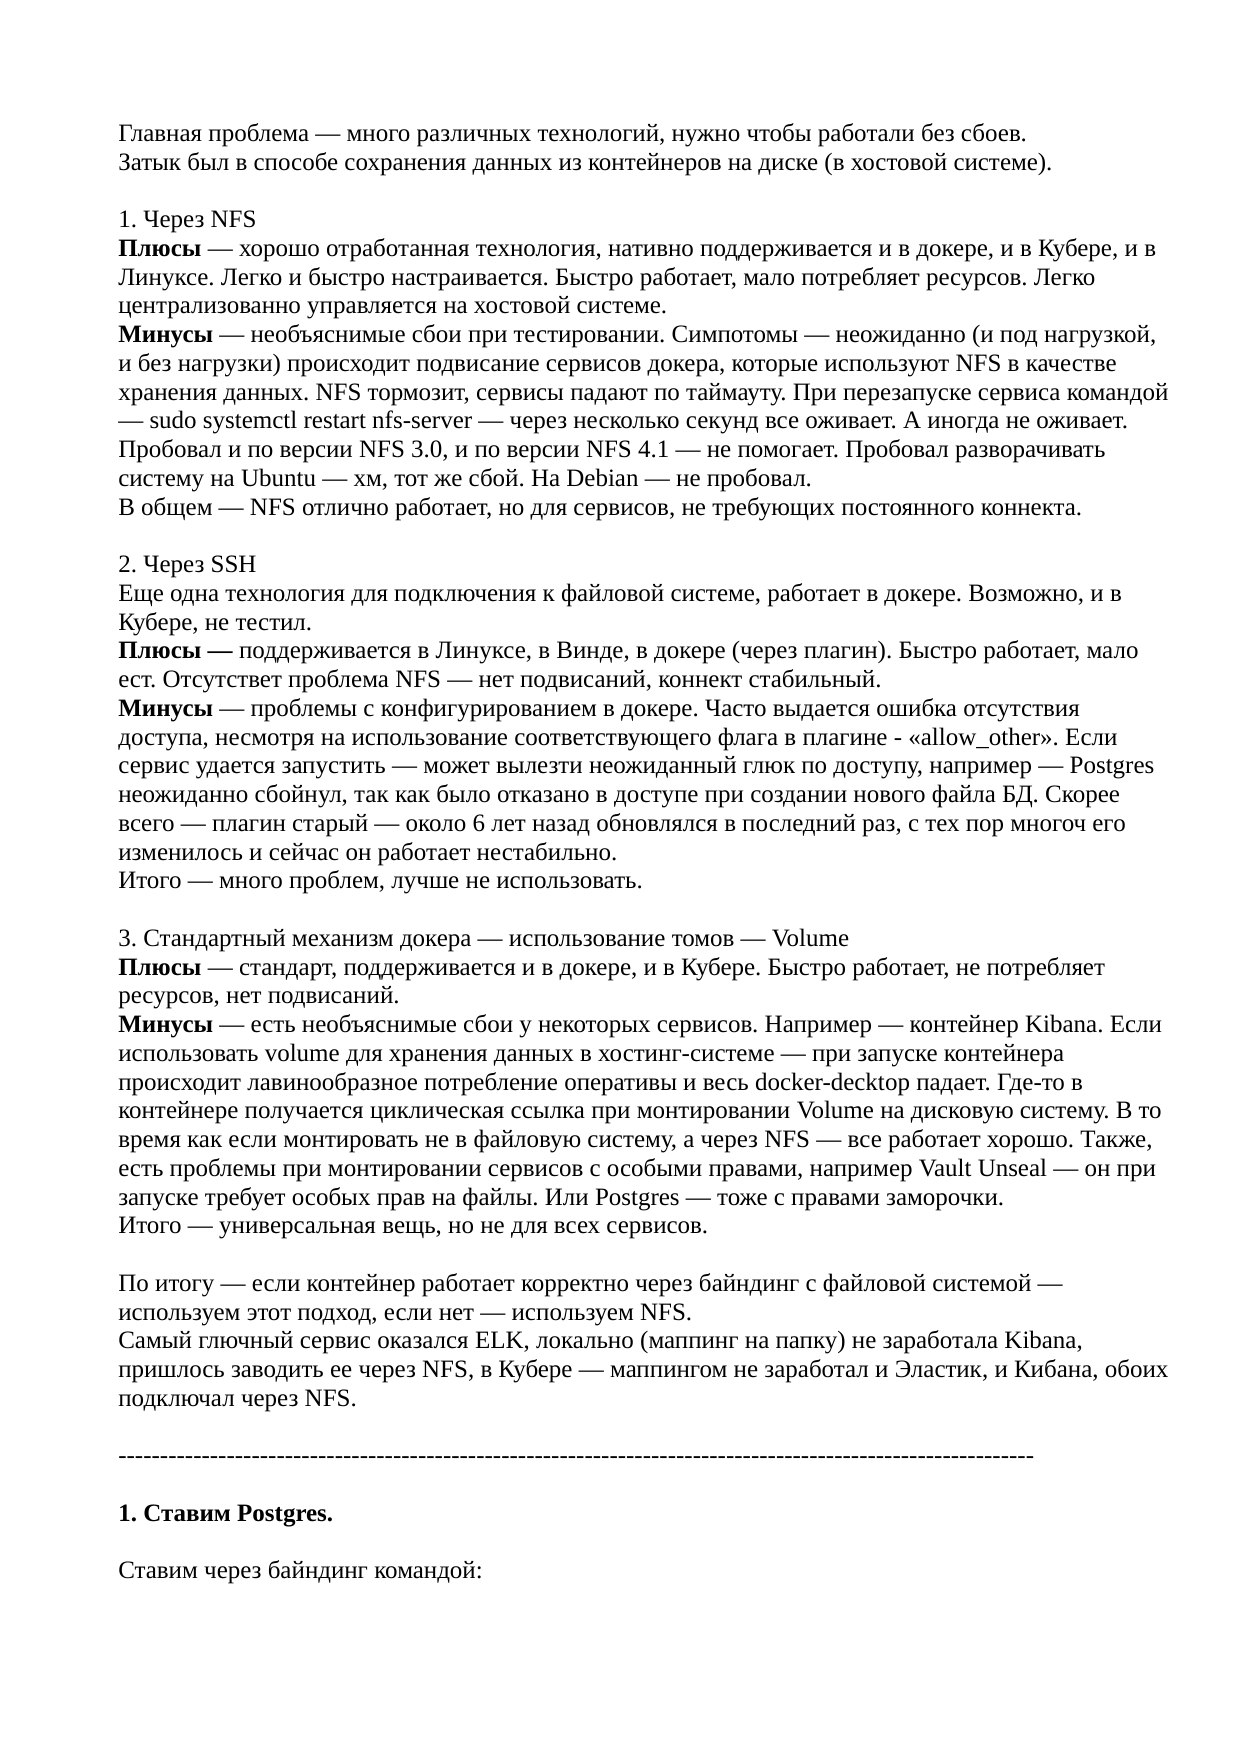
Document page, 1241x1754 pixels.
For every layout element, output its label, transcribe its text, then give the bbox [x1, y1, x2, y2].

text Минусы — есть необъяснимые сбои у некоторых сервисов. Например — контейнер Kibana. Если использовать volume для хранения данных в хостинг-системе — при запуске контейнера происходит лавинообразное потребление оперативы и весь docker-decktop падает. Где-то в контейнере получается циклическая ссылка при монтировании Volume на дисковую систему. В то время как если монтировать не в файловую систему, а через NFS — все работает хорошо. Также, есть проблемы при монтировании сервисов с особыми правами, например Vault Unseal — он при запуске требует особых прав на файлы. Или Postgres — тоже с правами заморочки. [118, 1009, 1175, 1211]
text Минусы — проблемы с конфигурированием в докере. Часто выдается ошибка отсутствия доступа, несмотря на использование соответствующего флага в плагине - «allow_other». Если сервис удается запустить — может вылезти неожиданный глюк по доступу, например — Postgres неожиданно сбойнул, так как было отказано в доступе при создании нового файла БД. Скорее всего — плагин старый — около 6 лет назад обновлялся в последний раз, с тех пор многоч его изменилось и сейчас он работает нестабильно. [118, 693, 1175, 866]
text 3. Стандартный механизм докера — использование томов — Volume [118, 923, 1175, 952]
text Затык был в способе сохранения данных из контейнеров на диске (в хостовой системе). [118, 147, 1175, 176]
text 1. Ставим Postgres. [118, 1498, 1175, 1527]
text Итого — универсальная вещь, но не для всех сервисов. [118, 1211, 1175, 1239]
text Плюсы — хорошо отработанная технология, нативно поддерживается и в докере, и в Кубере, и в Линуксе. Легко и быстро настраивается. Быстро работает, мало потребляет ресурсов. Легко централизованно управляется на хостовой системе. [118, 233, 1175, 319]
text Самый глючный сервис оказался ELK, локально (маппинг на папку) не заработала Kibana, пришлось заводить ее через NFS, в Кубере — маппингом не заработал и Эластик, и Кибана, обоих подключал через NFS. [118, 1326, 1175, 1412]
text В общем — NFS отлично работает, но для сервисов, не требующих постоянного коннекта. [118, 492, 1175, 521]
text Ставим через байндинг командой: [118, 1556, 1175, 1584]
text Плюсы — поддерживается в Линуксе, в Винде, в докере (через плагин). Быстро работает, мало ест. Отсутствет проблема NFS — нет подвисаний, коннект стабильный. [118, 636, 1175, 693]
text 1. Через NFS [118, 204, 1175, 233]
text Еще одна технология для подключения к файловой системе, работает в докере. Возможно, и в Кубере, не тестил. [118, 578, 1175, 636]
text Плюсы — стандарт, поддерживается и в докере, и в Кубере. Быстро работает, не потребляет ресурсов, нет подвисаний. [118, 952, 1175, 1009]
text Главная проблема — много различных технологий, нужно чтобы работали без сбоев. [118, 118, 1175, 147]
text Итого — много проблем, лучше не использовать. [118, 866, 1175, 894]
text Минусы — необъяснимые сбои при тестировании. Симпотомы — неожиданно (и под нагрузкой, и без нагрузки) происходит подвисание сервисов докера, которые используют NFS в качестве хранения данных. NFS тормозит, сервисы падают по таймауту. При перезапуске сервиса командой — sudo systemctl restart nfs-server — через несколько секунд все оживает. А иногда не оживает. Пробовал и по версии NFS 3.0, и по версии NFS 4.1 — не помогает. Пробовал разворачивать систему на Ubuntu — хм, тот же сбой. На Debian — не пробовал. [118, 319, 1175, 492]
text -------------------------------------------------------------------------------------------------------------- [118, 1441, 1175, 1469]
text По итогу — если контейнер работает корректно через байндинг с файловой системой — используем этот подход, если нет — используем NFS. [118, 1268, 1175, 1326]
text 2. Через SSH [118, 549, 1175, 578]
